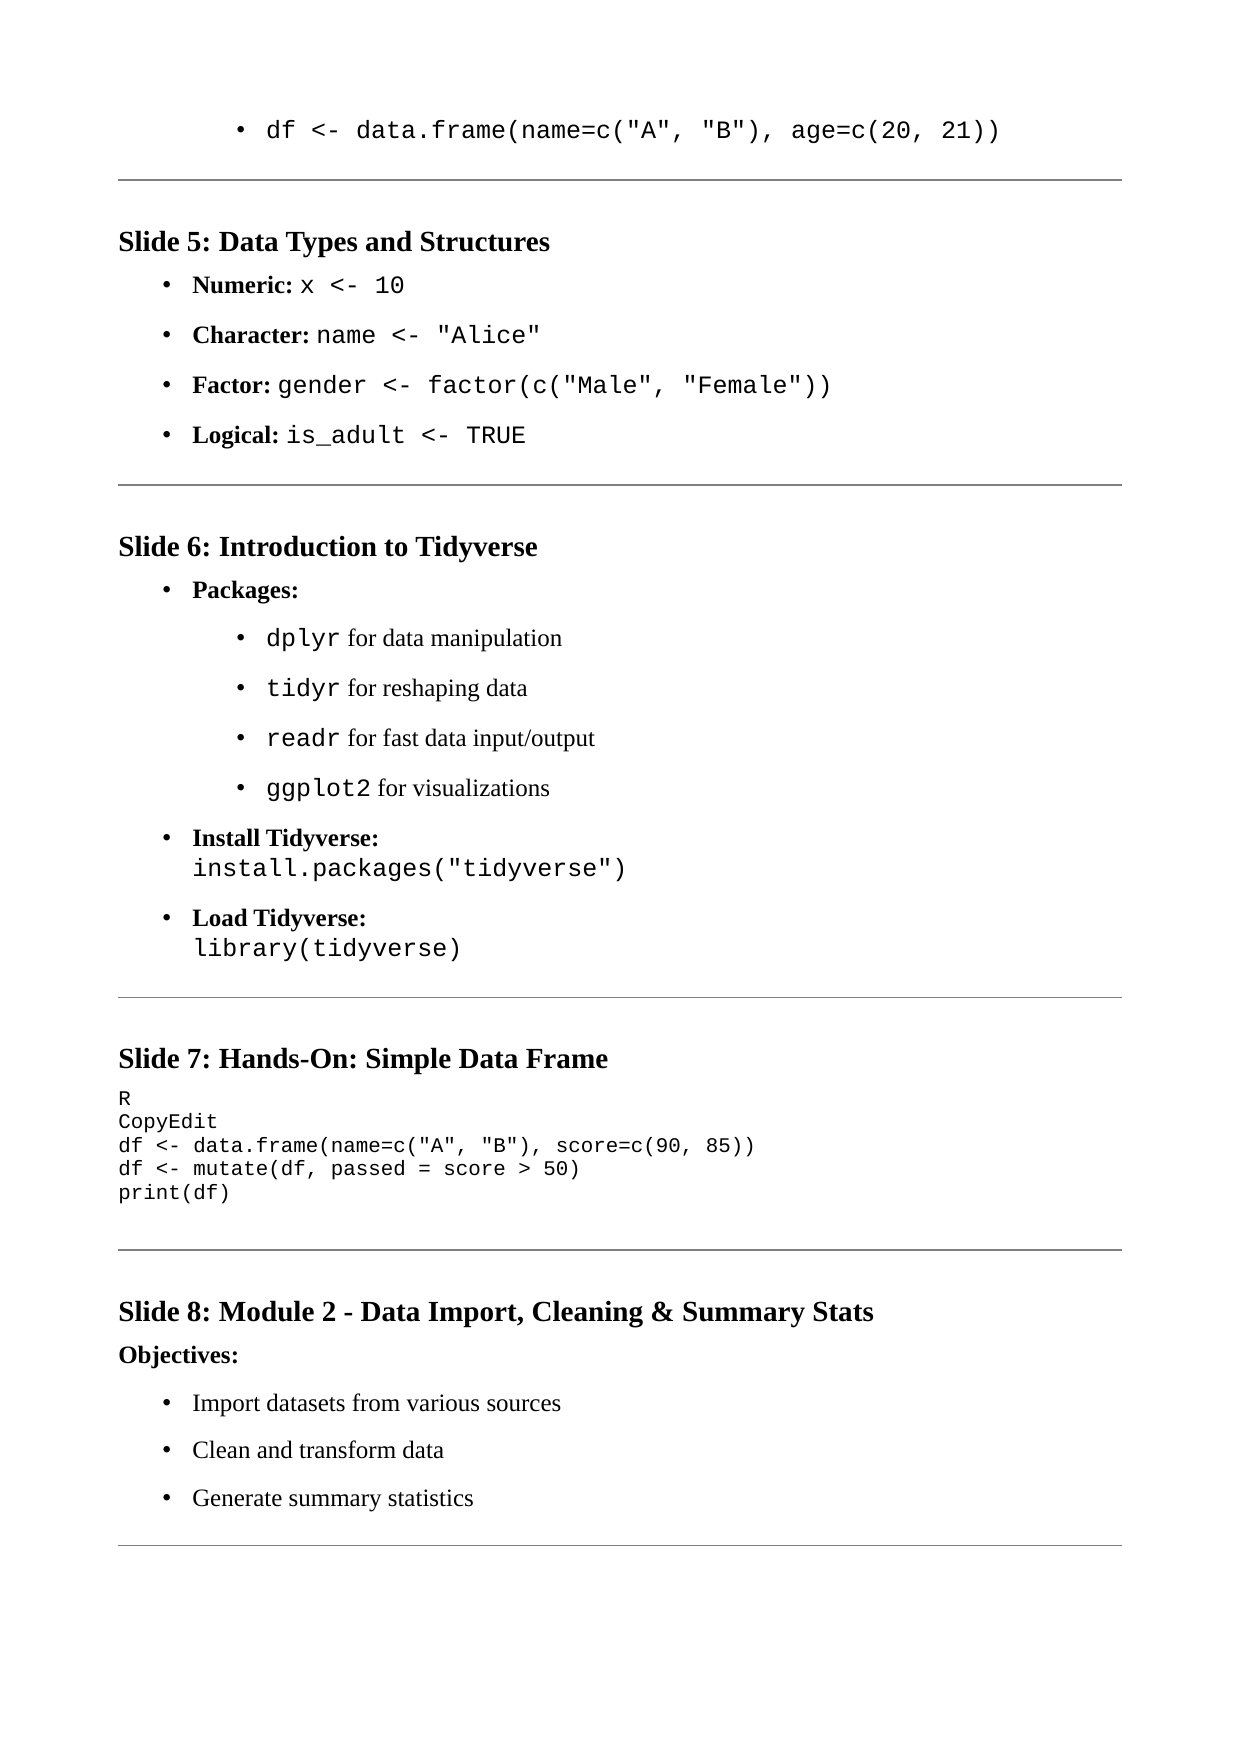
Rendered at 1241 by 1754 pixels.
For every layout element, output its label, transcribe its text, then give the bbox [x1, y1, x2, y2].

list Factor: gender <- factor(c("Male", "Female")) [162, 370, 1122, 401]
list Logical: is_adult <- TRUE [162, 420, 1122, 451]
subtitle Slide 5: Data Types and Structures [118, 224, 1122, 258]
text print(df) [118, 1182, 1122, 1206]
list df <- data.frame(name=c("A", "B"), age=c(20, 21)) [236, 118, 1122, 146]
list readr for fast data input/output [236, 723, 1122, 753]
subtitle Slide 8: Module 2 - Data Import, Cleaning & Summary Stats [118, 1294, 1122, 1328]
text df <- mutate(df, passed = score > 50) [118, 1158, 1122, 1182]
list tidyr for reshaping data [236, 673, 1122, 703]
text CopyEdit [118, 1111, 1122, 1135]
list dplyr for data manipulation [236, 623, 1122, 653]
text R [118, 1087, 1122, 1111]
list Import datasets from various sources [162, 1388, 1122, 1416]
list Clean and transform data [162, 1435, 1122, 1464]
list Character: name <- "Alice" [162, 320, 1122, 351]
list ggplot2 for visualizations [236, 773, 1122, 803]
text df <- data.frame(name=c("A", "B"), score=c(90, 85)) [118, 1135, 1122, 1158]
list Numeric: x <- 10 [162, 270, 1122, 301]
list Load Tidyverse: library(tidyverse) [162, 903, 1122, 964]
list Install Tidyverse: install.packages("tidyverse") [162, 823, 1122, 884]
subtitle Slide 7: Hands-On: Simple Data Frame [118, 1041, 1122, 1075]
list Packages: [162, 575, 1122, 604]
list Generate summary statistics [162, 1483, 1122, 1512]
text Objectives: [118, 1340, 1122, 1369]
subtitle Slide 6: Introduction to Tidyverse [118, 529, 1122, 562]
